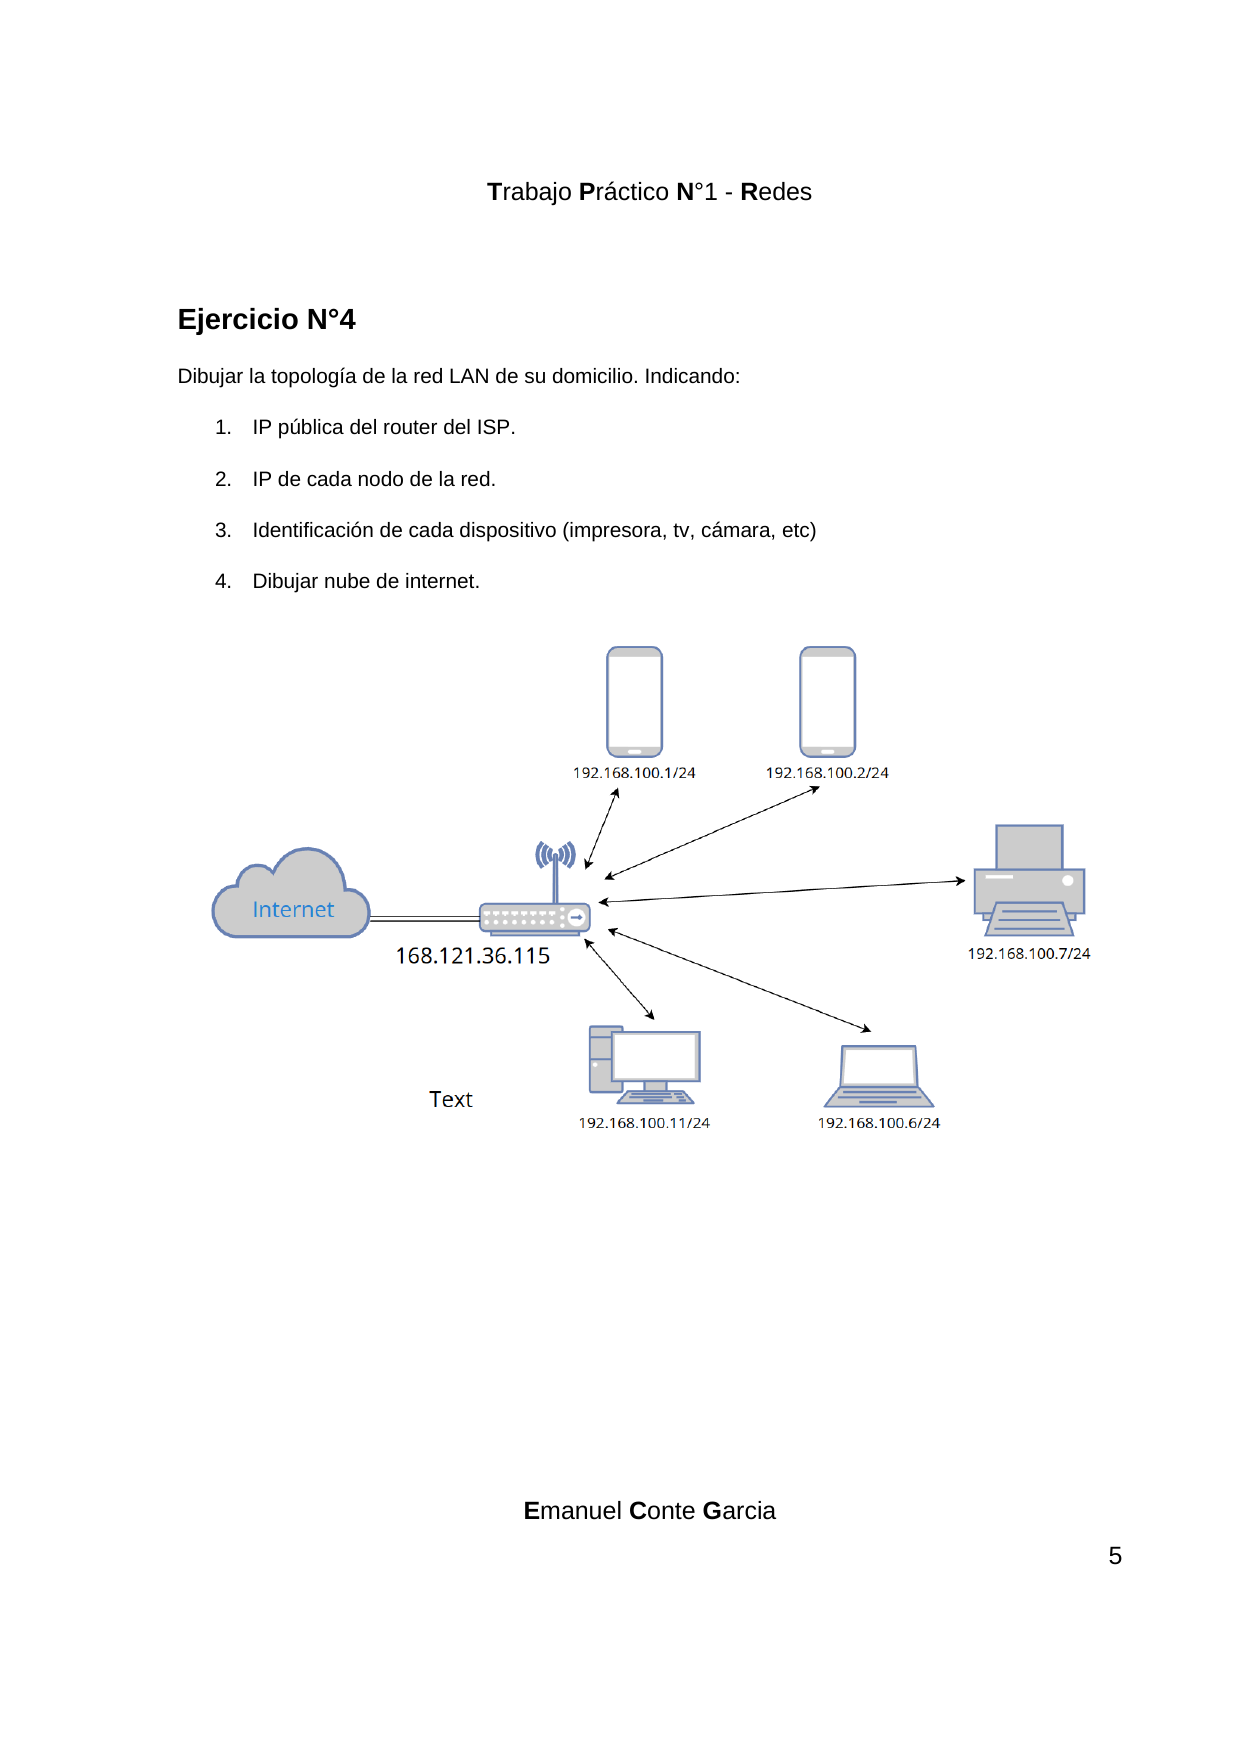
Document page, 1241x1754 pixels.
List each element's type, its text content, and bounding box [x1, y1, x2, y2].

list IP pública del router del ISP. [215, 415, 1122, 439]
text Ejercicio N°4 [177, 302, 1122, 335]
text Dibujar la topología de la red LAN de su domicilio. Indicando: [177, 364, 1122, 388]
picture [177, 619, 1123, 1162]
list Dibujar nube de internet. [215, 569, 1122, 593]
list IP de cada nodo de la red. [215, 466, 1122, 490]
list Identificación de cada dispositivo (impresora, tv, cámara, etc) [215, 517, 1122, 541]
